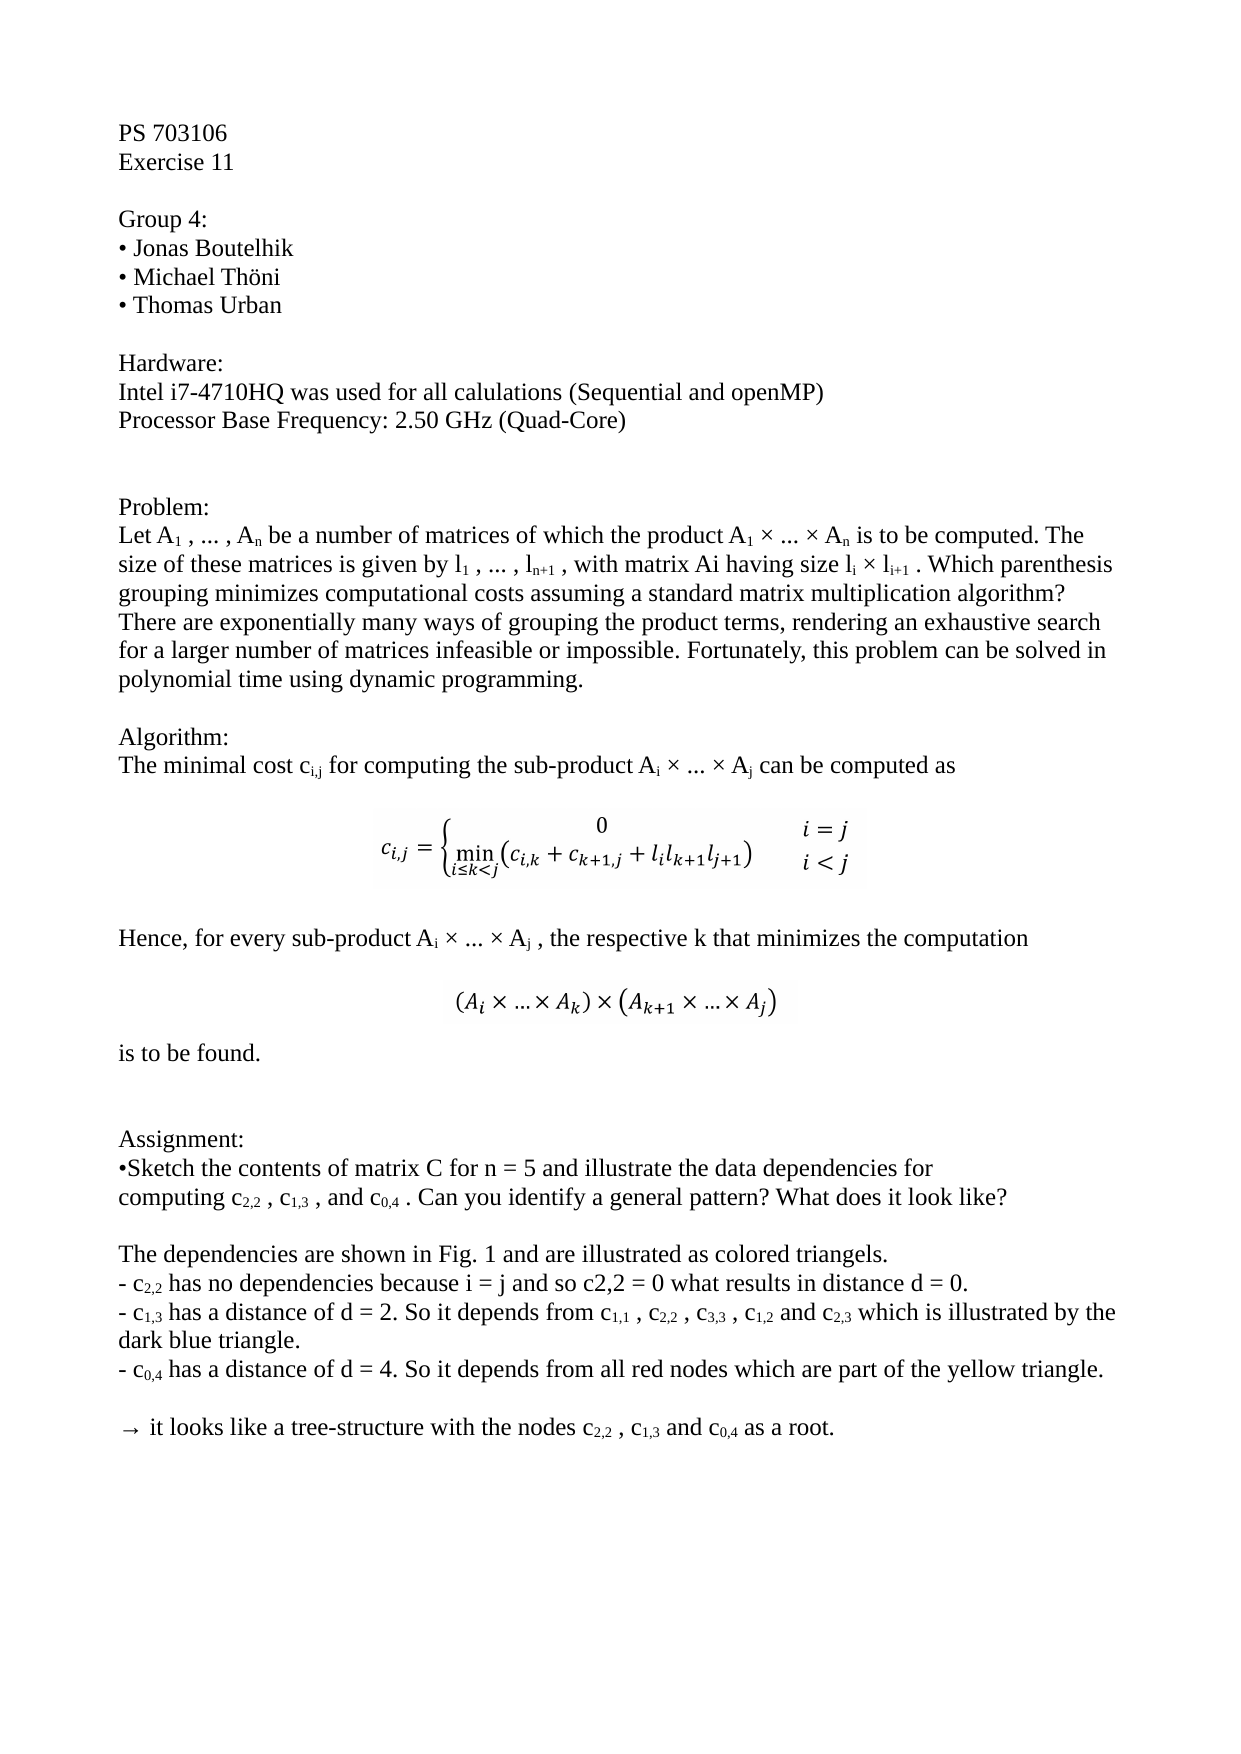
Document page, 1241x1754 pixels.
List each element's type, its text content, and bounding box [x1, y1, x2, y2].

picture [442, 980, 798, 1024]
text is to be found. [118, 1038, 1122, 1067]
text → it looks like a tree-structure with the nodes c2,2 , c1,3 and c0,4 as a root. [118, 1412, 1122, 1441]
text PS 703106 [118, 118, 1122, 147]
text Group 4: [118, 204, 1122, 233]
text polynomial time using dynamic programming. [118, 664, 1122, 693]
text The dependencies are shown in Fig. 1 and are illustrated as colored triangels. [118, 1239, 1122, 1268]
text The minimal cost ci,j for computing the sub-product Ai × ... × Aj can be computed as [118, 751, 1122, 779]
text •Sketch the contents of matrix C for n = 5 and illustrate the data dependencies for [118, 1153, 1122, 1182]
text • Michael Thöni [118, 262, 1122, 291]
text • Jonas Boutelhik [118, 233, 1122, 262]
text computing c2,2 , c1,3 , and c0,4 . Can you identify a general pattern? What does it look like? [118, 1182, 1122, 1211]
text Hence, for every sub-product Ai × ... × Aj , the respective k that minimizes the computation [118, 923, 1122, 952]
text Let A1 , ... , An be a number of matrices of which the product A1 × ... × An is to be computed. The size of these matrices is given by l1 , ... , ln+1 , with matrix Ai having size li × li+1 . Which parenthesis grouping minimizes computational costs assuming a standard matrix multiplication algorithm? [118, 521, 1122, 607]
text Problem: [118, 492, 1122, 521]
text Processor Base Frequency: 2.50 GHz (Quad-Core) [118, 406, 1122, 434]
picture [373, 808, 868, 889]
text Assignment: [118, 1124, 1122, 1153]
text • Thomas Urban [118, 291, 1122, 319]
text - c0,4 has a distance of d = 4. So it depends from all red nodes which are part of the yellow triangle. [118, 1354, 1122, 1383]
text There are exponentially many ways of grouping the product terms, rendering an exhaustive search [118, 607, 1122, 636]
text - c2,2 has no dependencies because i = j and so c2,2 = 0 what results in distance d = 0. [118, 1268, 1122, 1297]
text Intel i7-4710HQ was used for all calulations (Sequential and openMP) [118, 377, 1122, 406]
text Algorithm: [118, 722, 1122, 751]
text Exercise 11 [118, 147, 1122, 176]
text for a larger number of matrices infeasible or impossible. Fortunately, this problem can be solved in [118, 636, 1122, 664]
text - c1,3 has a distance of d = 2. So it depends from c1,1 , c2,2 , c3,3 , c1,2 and c2,3 which is illustrated by the dark blue triangle. [118, 1297, 1122, 1354]
text Hardware: [118, 348, 1122, 377]
